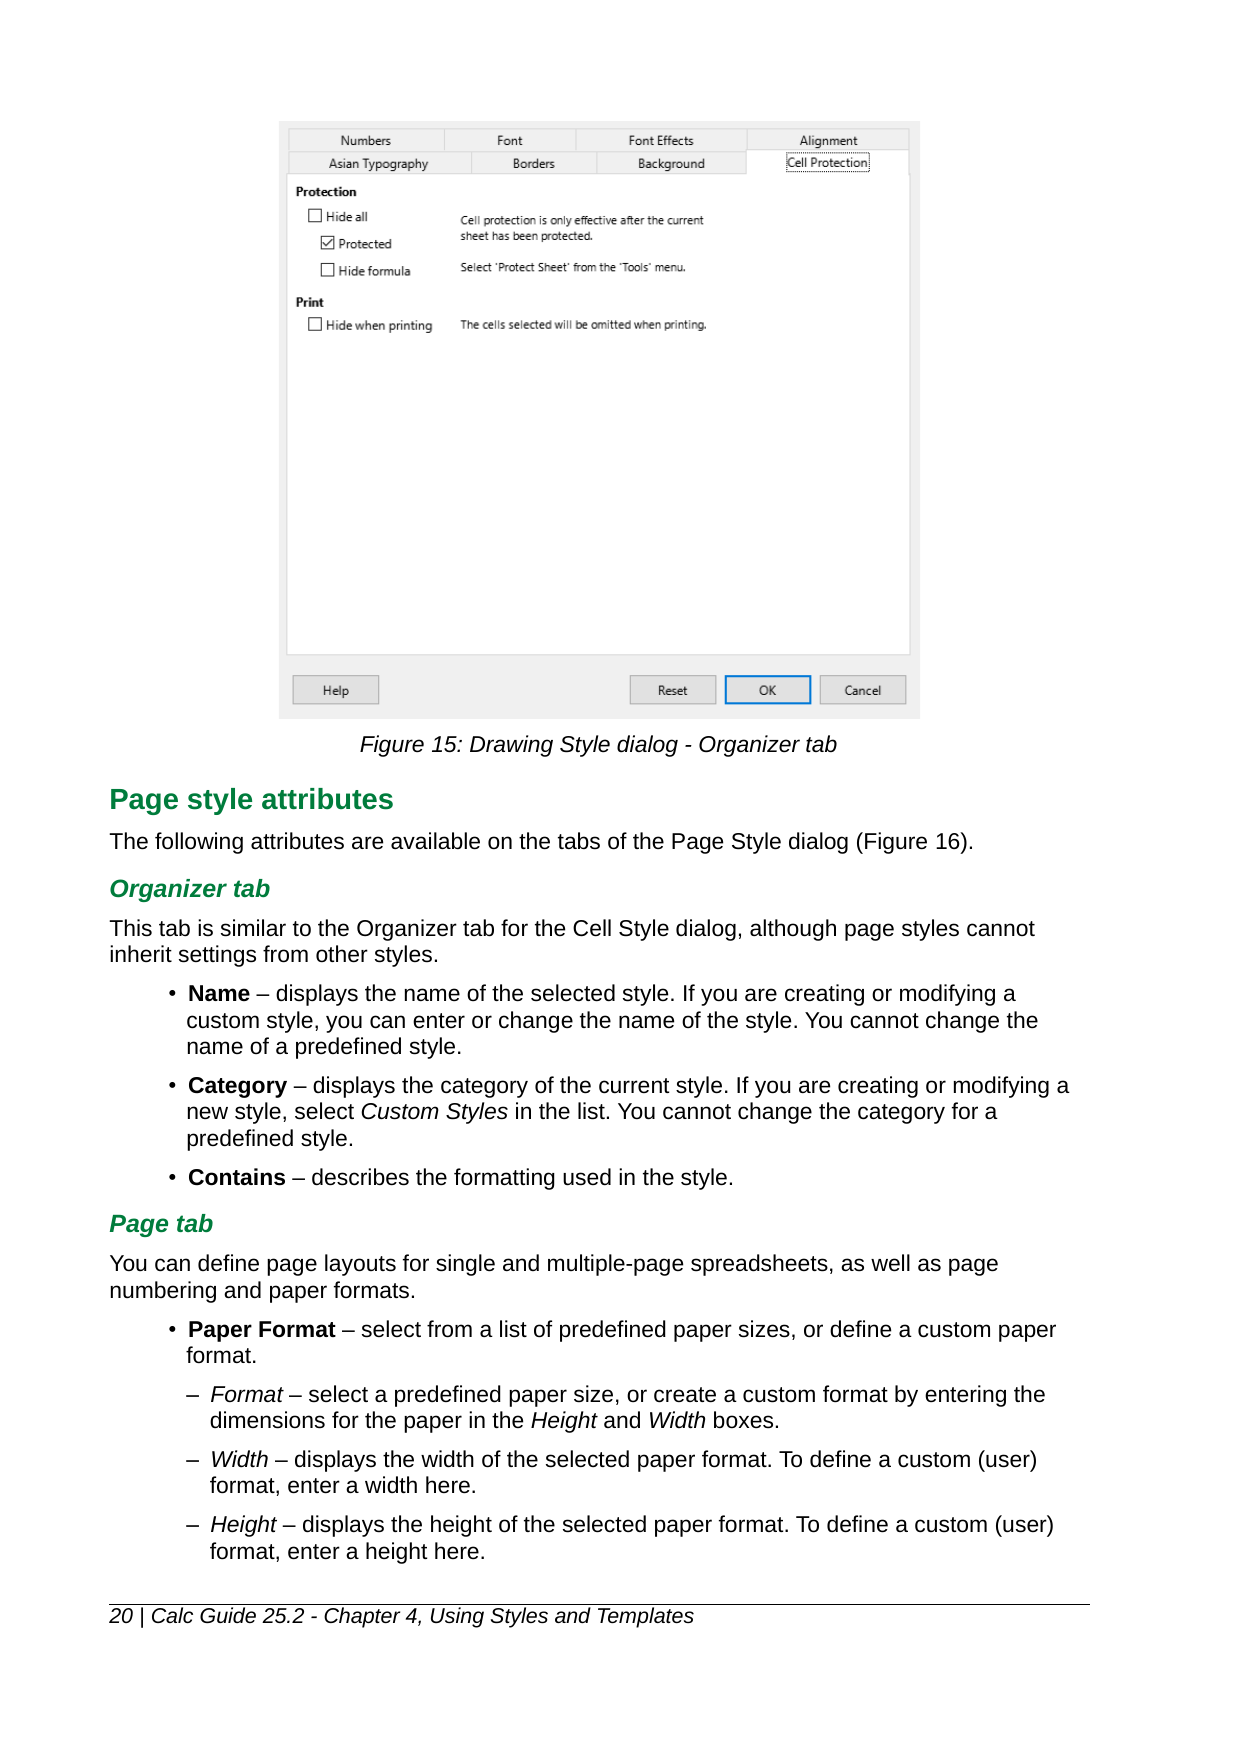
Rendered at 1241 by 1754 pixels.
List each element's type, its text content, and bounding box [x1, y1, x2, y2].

list Category – displays the category of the current style. If you are creating or modifying a new style, select Custom Styles in the list. You cannot change the category for a predefined style. [168, 1072, 1090, 1151]
list Width – displays the width of the selected paper format. To define a custom (user) format, enter a width here. [186, 1446, 1090, 1499]
list Height – displays the height of the selected paper format. To define a custom (user) format, enter a height here. [186, 1511, 1090, 1564]
subtitle Page style attributes [109, 782, 1090, 816]
list Format – select a predefined paper size, or create a custom format by entering the dimensions for the paper in the Height and Width boxes. [186, 1381, 1090, 1433]
list You can define page layouts for single and multiple-page spreadsheets, as well as page numbering and paper formats. [109, 1250, 1090, 1303]
list Name – displays the name of the selected style. If you are creating or modifying a custom style, you can enter or change the name of the style. You cannot change the name of a predefined style. [168, 980, 1090, 1059]
text The following attributes are available on the tabs of the Page Style dialog (Figure 16). [109, 828, 1090, 854]
subtitle Page tab [109, 1209, 1090, 1238]
list Paper Format – select from a list of predefined paper sizes, or define a custom paper format. [168, 1316, 1090, 1368]
subtitle Organizer tab [109, 874, 1090, 903]
list Contains – describes the formatting used in the style. [168, 1163, 1090, 1190]
picture [278, 121, 921, 719]
text Figure 15: Drawing Style dialog - Organizer tab [279, 731, 920, 757]
list This tab is similar to the Organizer tab for the Cell Style dialog, although page styles cannot inherit settings from other styles. [109, 915, 1090, 968]
